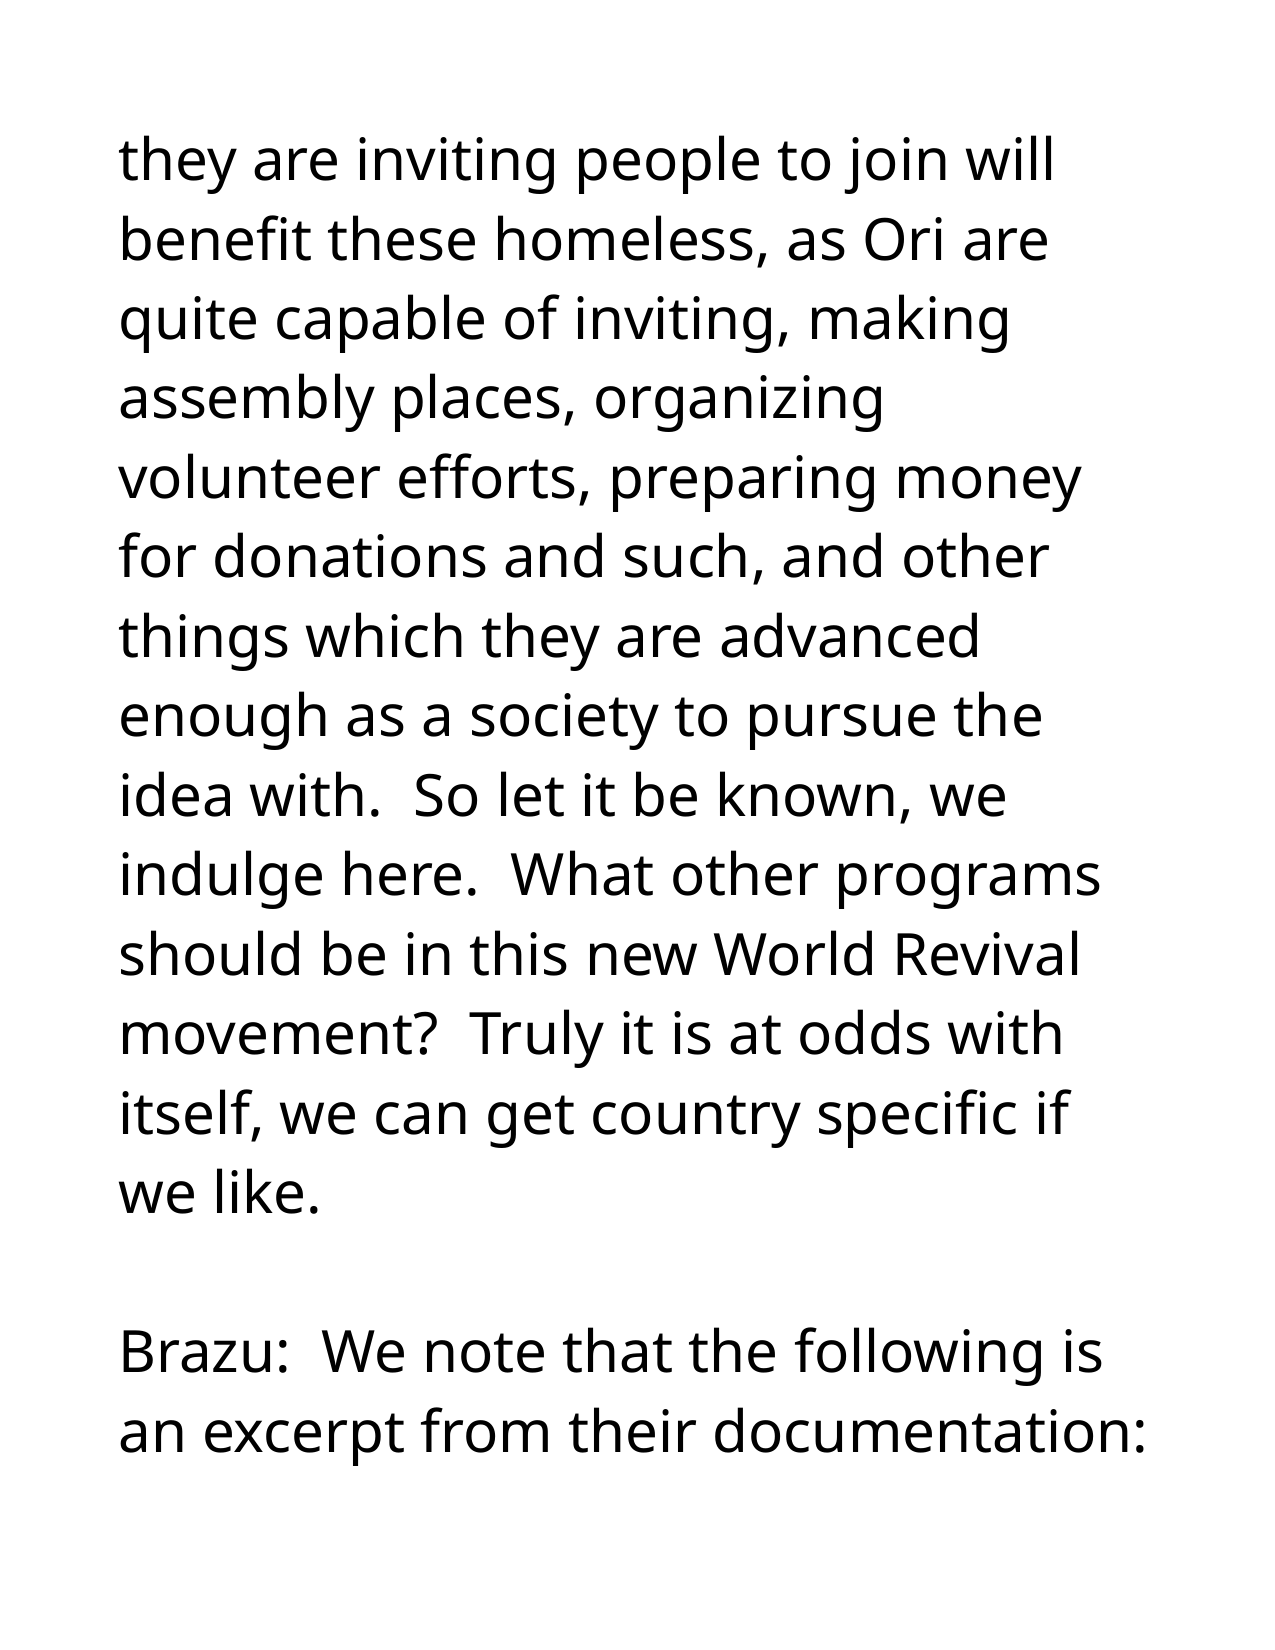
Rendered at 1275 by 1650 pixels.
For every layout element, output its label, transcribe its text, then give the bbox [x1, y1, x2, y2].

text Brazu: We note that the following is an excerpt from their documentation: [118, 1310, 1157, 1469]
text they are inviting people to join will benefit these homeless, as Ori are quite capable of inviting, making assembly places, organizing volunteer efforts, preparing money for donations and such, and other things which they are advanced enough as a society to pursue the idea with. So let it be known, we indulge here. What other programs should be in this new World Revival movement? Truly it is at odds with itself, we can get country specific if we like. [118, 118, 1157, 1231]
